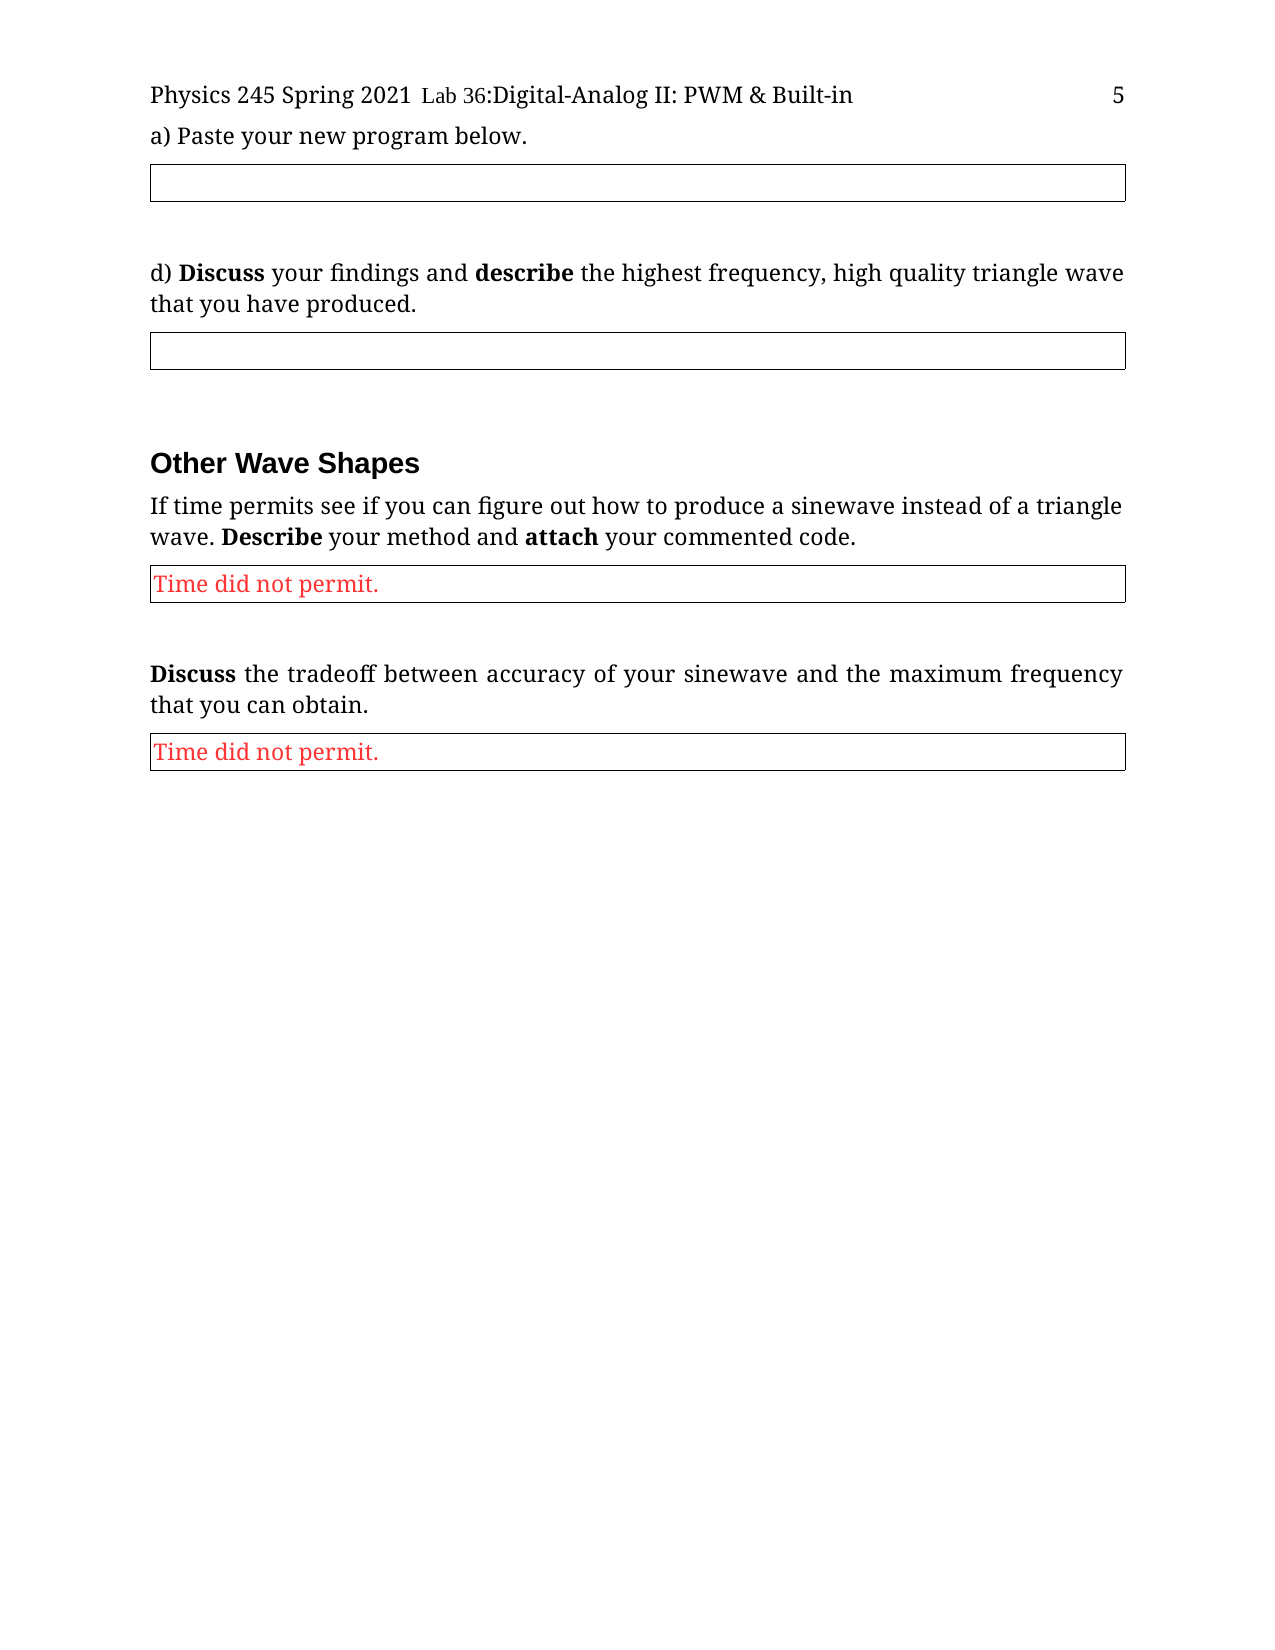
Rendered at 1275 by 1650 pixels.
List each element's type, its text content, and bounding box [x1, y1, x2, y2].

text If time permits see if you can figure out how to produce a sinewave instead of a triangle wave. Describe your method and attach your commented code. [150, 490, 1125, 552]
text d) Discuss your findings and describe the highest frequency, high quality triangle wave that you have produced. [150, 257, 1125, 319]
subtitle Other Wave Shapes [150, 446, 1125, 479]
text Time did not permit. [151, 734, 1125, 770]
text Discuss the tradeoff between accuracy of your sinewave and the maximum frequency that you can obtain. [150, 658, 1125, 720]
text Time did not permit. [151, 566, 1125, 602]
text a) Paste your new program below. [150, 120, 1125, 151]
